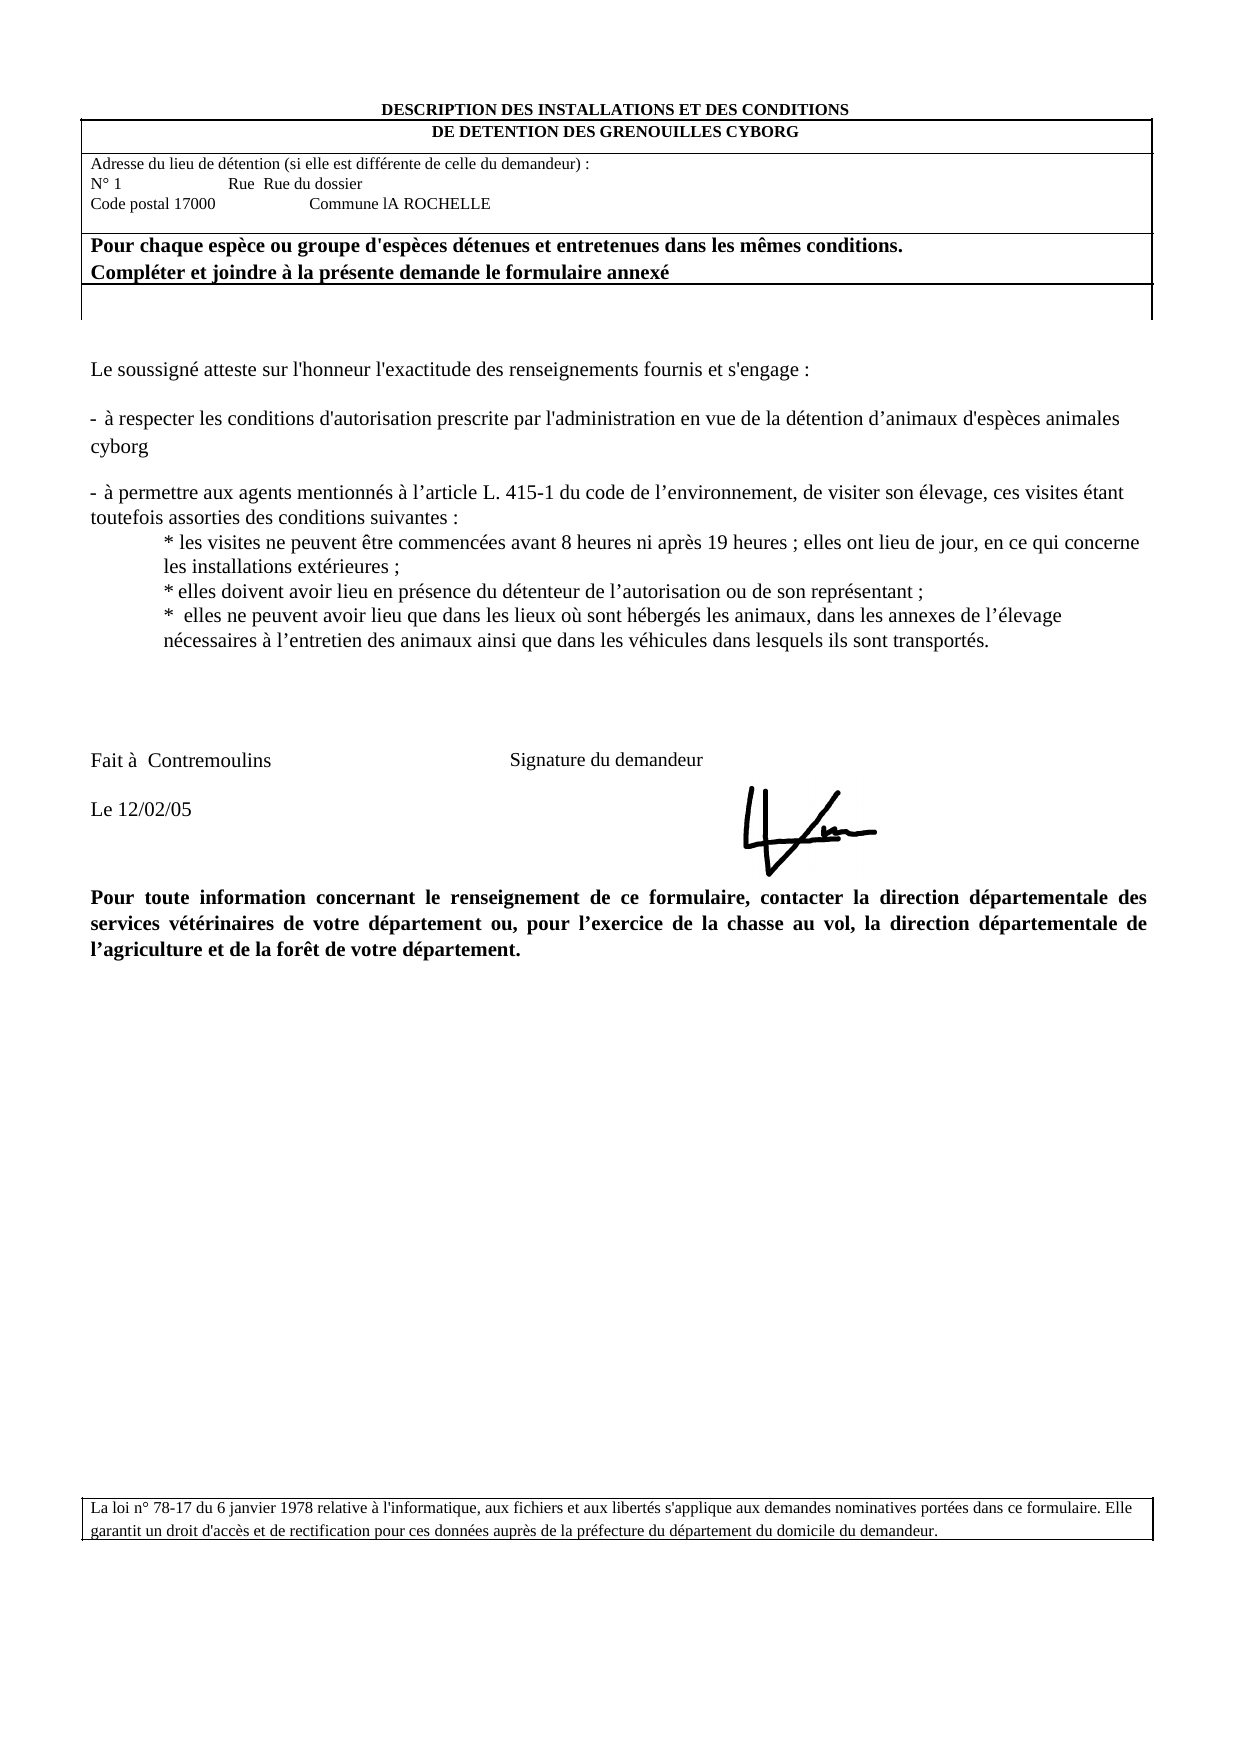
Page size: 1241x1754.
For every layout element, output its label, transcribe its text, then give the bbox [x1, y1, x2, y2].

text [890, 797, 1148, 821]
text DESCRIPTION DES INSTALLATIONS ET DES CONDITIONS [89, 100, 1141, 119]
text Pour toute information concernant le renseignement de ce formulaire, contacter la direction départementale des services vétérinaires de votre département ou, pour l’exercice de la chasse au vol, la direction départementale de l’agriculture et de la forêt de votre département. [90, 885, 1148, 961]
list elles doivent avoir lieu en présence du détenteur de l’autorisation ou de son représentant ; [163, 579, 1148, 603]
text La loi n° 78-17 du 6 janvier 1978 relative à l'informatique, aux fichiers et aux libertés s'applique aux demandes nominatives portées dans ce formulaire. Elle garantit un droit d'accès et de rectification pour ces données auprès de la préfecture du département du domicile du demandeur. [90, 1499, 1140, 1539]
text Code postal 17000 Commune lA ROCHELLE [90, 193, 1148, 213]
list à respecter les conditions d'autorisation prescrite par l'administration en vue de la détention d’animaux d'espèces animales cyborg [89, 406, 1140, 458]
text Le soussigné atteste sur l'honneur l'exactitude des renseignements fournis et s'engage : [90, 357, 1148, 381]
text N° 1 Rue Rue du dossier [90, 174, 1148, 193]
text DE DETENTION DES GRENOUILLES CYBORG [89, 122, 1141, 141]
picture [725, 775, 890, 878]
list à permettre aux agents mentionnés à l’article L. 415-1 du code de l’environnement, de visiter son élevage, ces visites étant toutefois assorties des conditions suivantes : [89, 479, 1140, 529]
text Fait à Contremoulins [90, 748, 466, 772]
list elles ne peuvent avoir lieu que dans les lieux où sont hébergés les animaux, dans les annexes de l’élevage nécessaires à l’entretien des animaux ainsi que dans les véhicules dans lesquels ils sont transportés. [163, 603, 1140, 652]
text Pour chaque espèce ou groupe d'espèces détenues et entretenues dans les mêmes conditions. [90, 234, 1148, 257]
text Signature du demandeur [509, 748, 1148, 771]
text Compléter et joindre à la présente demande le formulaire annexé [90, 260, 1148, 283]
text Adresse du lieu de détention (si elle est différente de celle du demandeur) : [90, 154, 1148, 173]
text Le 12/02/05 [90, 797, 725, 821]
list les visites ne peuvent être commencées avant 8 heures ni après 19 heures ; elles ont lieu de jour, en ce qui concerne les installations extérieures ; [163, 530, 1140, 578]
